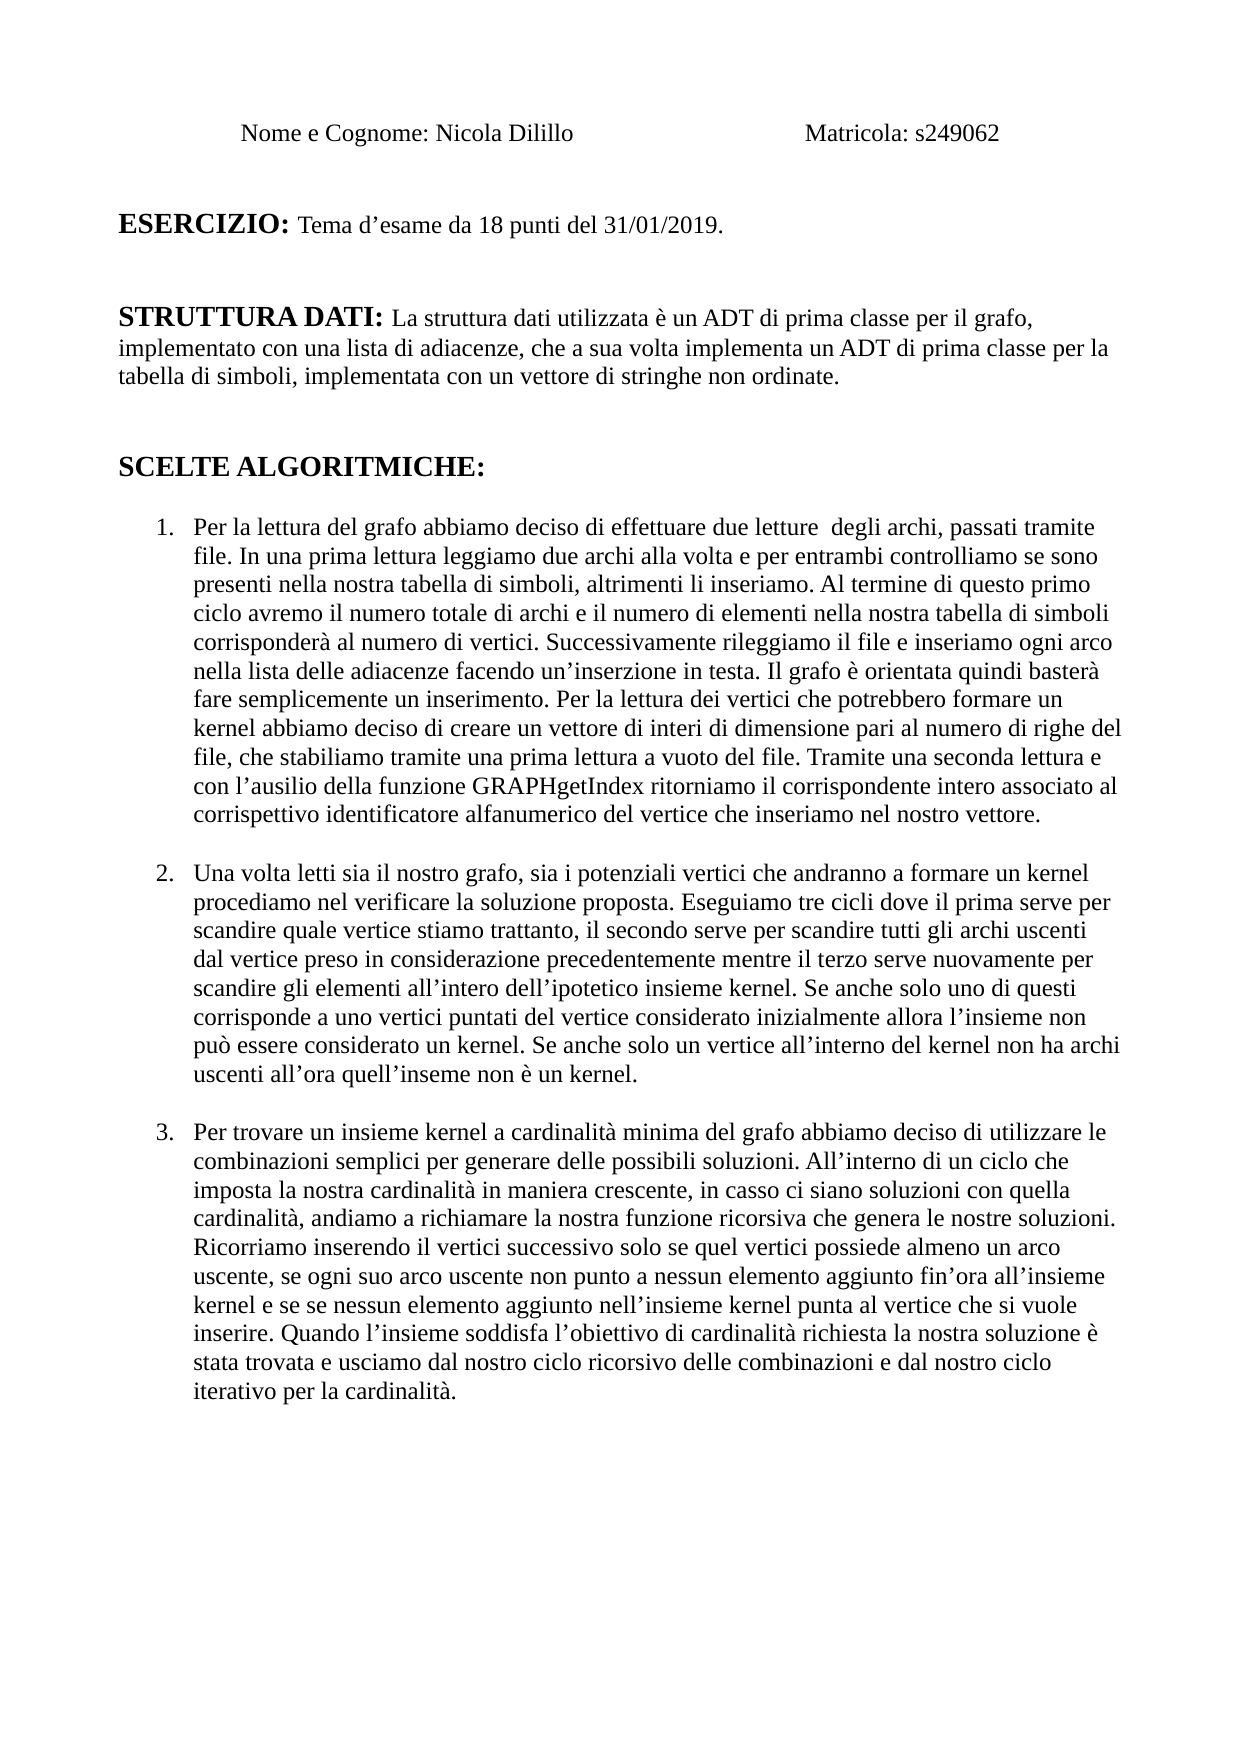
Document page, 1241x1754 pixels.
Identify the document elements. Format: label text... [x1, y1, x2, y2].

list Per trovare un insieme kernel a cardinalità minima del grafo abbiamo deciso di utilizzare le combinazioni semplici per generare delle possibili soluzioni. All’interno di un ciclo che imposta la nostra cardinalità in maniera crescente, in casso ci siano soluzioni con quella cardinalità, andiamo a richiamare la nostra funzione ricorsiva che genera le nostre soluzioni. Ricorriamo inserendo il vertici successivo solo se quel vertici possiede almeno un arco uscente, se ogni suo arco uscente non punto a nessun elemento aggiunto fin’ora all’insieme kernel e se se nessun elemento aggiunto nell’insieme kernel punta al vertice che si vuole inserire. Quando l’insieme soddisfa l’obiettivo di cardinalità richiesta la nostra soluzione è stata trovata e usciamo dal nostro ciclo ricorsivo delle combinazioni e dal nostro ciclo iterativo per la cardinalità. [156, 1117, 1122, 1405]
text ESERCIZIO: Tema d’esame da 18 punti del 31/01/2019. [118, 207, 1122, 240]
list Per la lettura del grafo abbiamo deciso di effettuare due letture degli archi, passati tramite file. In una prima lettura leggiamo due archi alla volta e per entrambi controlliamo se sono presenti nella nostra tabella di simboli, altrimenti li inseriamo. Al termine di questo primo ciclo avremo il numero totale di archi e il numero di elementi nella nostra tabella di simboli corrisponderà al numero di vertici. Successivamente rileggiamo il file e inseriamo ogni arco nella lista delle adiacenze facendo un’inserzione in testa. Il grafo è orientata quindi basterà fare semplicemente un inserimento. Per la lettura dei vertici che potrebbero formare un kernel abbiamo deciso di creare un vettore di interi di dimensione pari al numero di righe del file, che stabiliamo tramite una prima lettura a vuoto del file. Tramite una seconda lettura e con l’ausilio della funzione GRAPHgetIndex ritorniamo il corrispondente intero associato al corrispettivo identificatore alfanumerico del vertice che inseriamo nel nostro vettore. [156, 512, 1122, 828]
text SCELTE ALGORITMICHE: [118, 449, 1122, 483]
text STRUTTURA DATI: La struttura dati utilizzata è un ADT di prima classe per il grafo, implementato con una lista di adiacenze, che a sua volta implementa un ADT di prima classe per la tabella di simboli, implementata con un vettore di stringhe non ordinate. [118, 299, 1122, 390]
list Una volta letti sia il nostro grafo, sia i potenziali vertici che andranno a formare un kernel procediamo nel verificare la soluzione proposta. Eseguiamo tre cicli dove il prima serve per scandire quale vertice stiamo trattanto, il secondo serve per scandire tutti gli archi uscenti dal vertice preso in considerazione precedentemente mentre il terzo serve nuovamente per scandire gli elementi all’intero dell’ipotetico insieme kernel. Se anche solo uno di questi corrisponde a uno vertici puntati del vertice considerato inizialmente allora l’insieme non può essere considerato un kernel. Se anche solo un vertice all’interno del kernel non ha archi uscenti all’ora quell’inseme non è un kernel. [156, 858, 1122, 1088]
